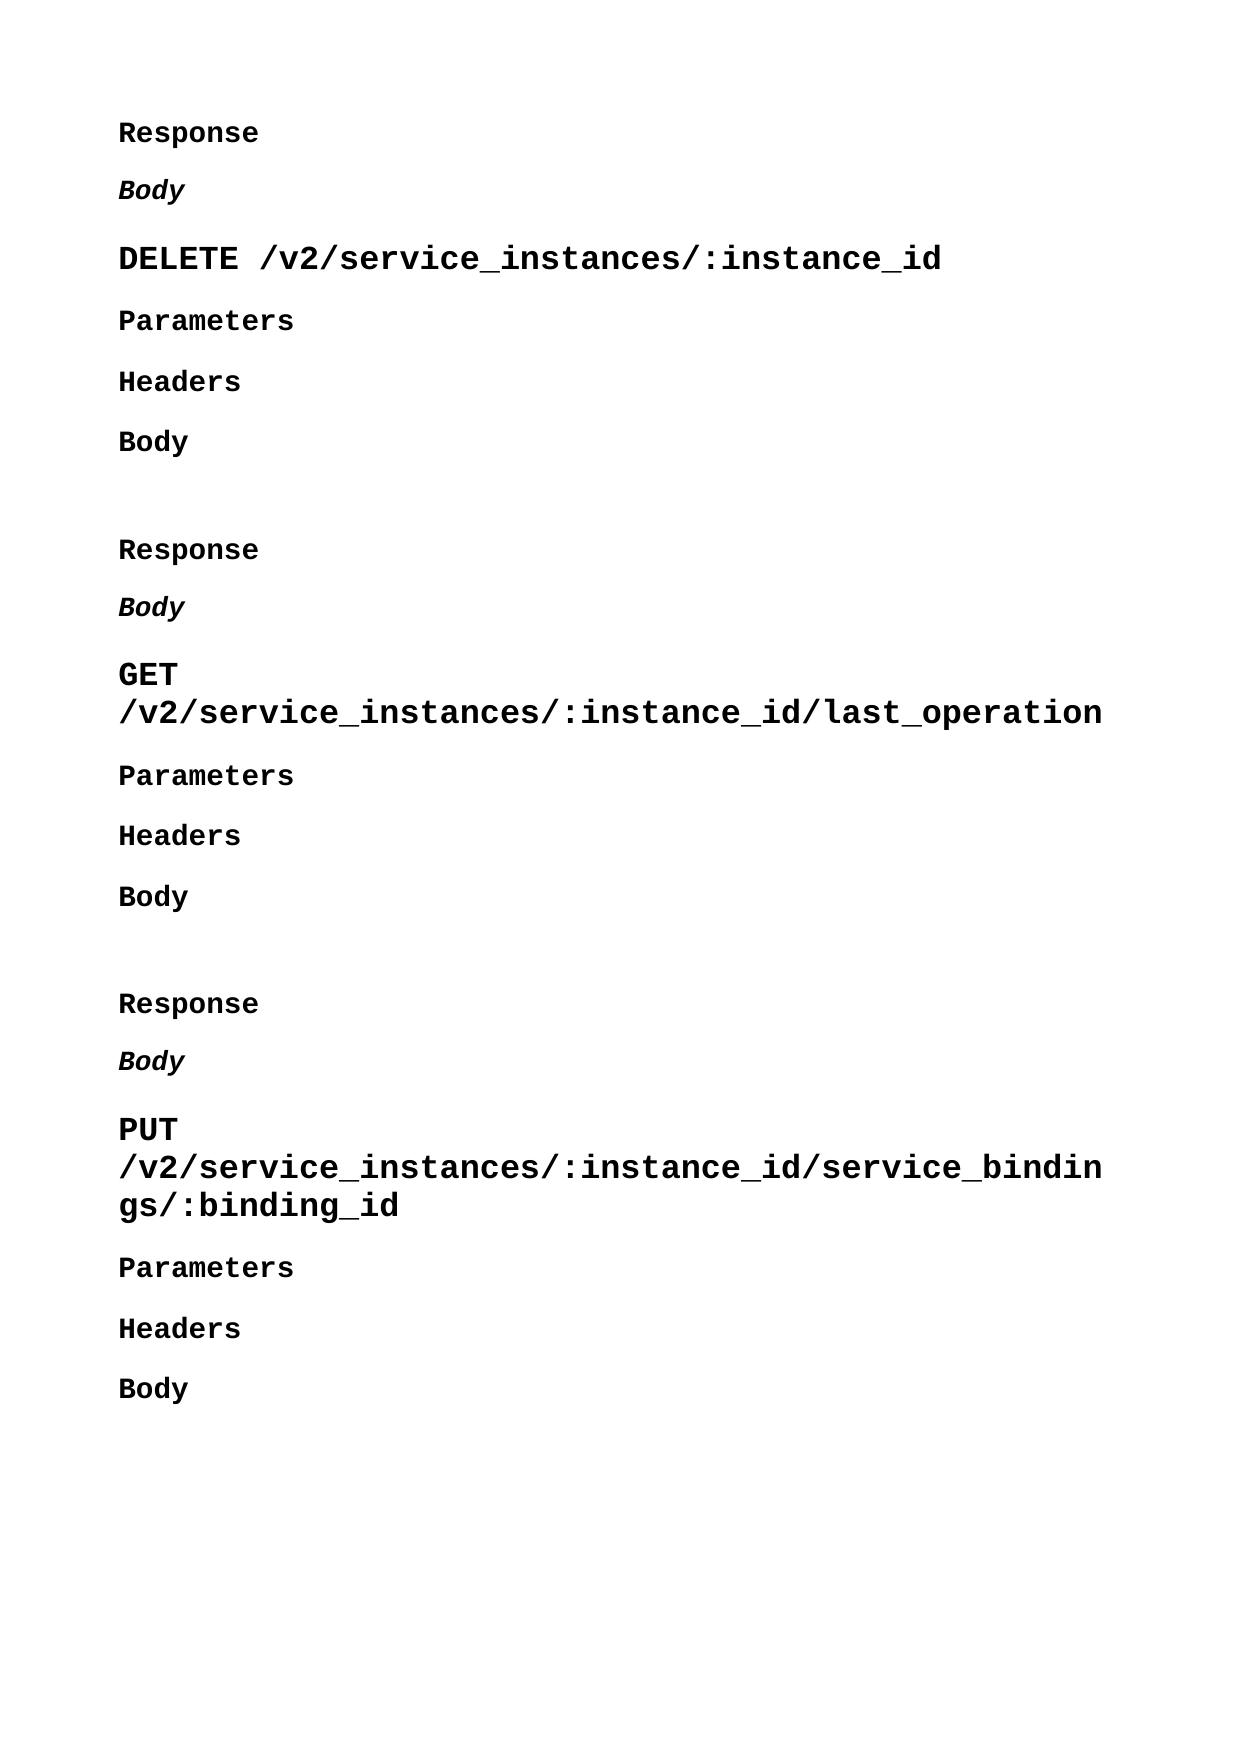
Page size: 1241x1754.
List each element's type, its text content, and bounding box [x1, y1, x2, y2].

subtitle Headers [118, 821, 1122, 854]
subtitle Body [118, 593, 1122, 624]
subtitle GET /v2/service_instances/:instance_id/last_operation [118, 658, 1122, 734]
subtitle Body [118, 1048, 1122, 1079]
subtitle Body [118, 176, 1122, 208]
subtitle Body [118, 1374, 1122, 1408]
subtitle Parameters [118, 306, 1122, 339]
subtitle Headers [118, 1314, 1122, 1347]
subtitle Headers [118, 367, 1122, 400]
subtitle Response [118, 989, 1122, 1023]
subtitle Parameters [118, 761, 1122, 794]
subtitle Response [118, 118, 1122, 151]
subtitle Body [118, 427, 1122, 460]
subtitle DELETE /v2/service_instances/:instance_id [118, 241, 1122, 279]
subtitle Body [118, 882, 1122, 915]
subtitle PUT /v2/service_instances/:instance_id/service_bindings/:binding_id [118, 1112, 1122, 1226]
subtitle Response [118, 535, 1122, 568]
subtitle Parameters [118, 1253, 1122, 1287]
